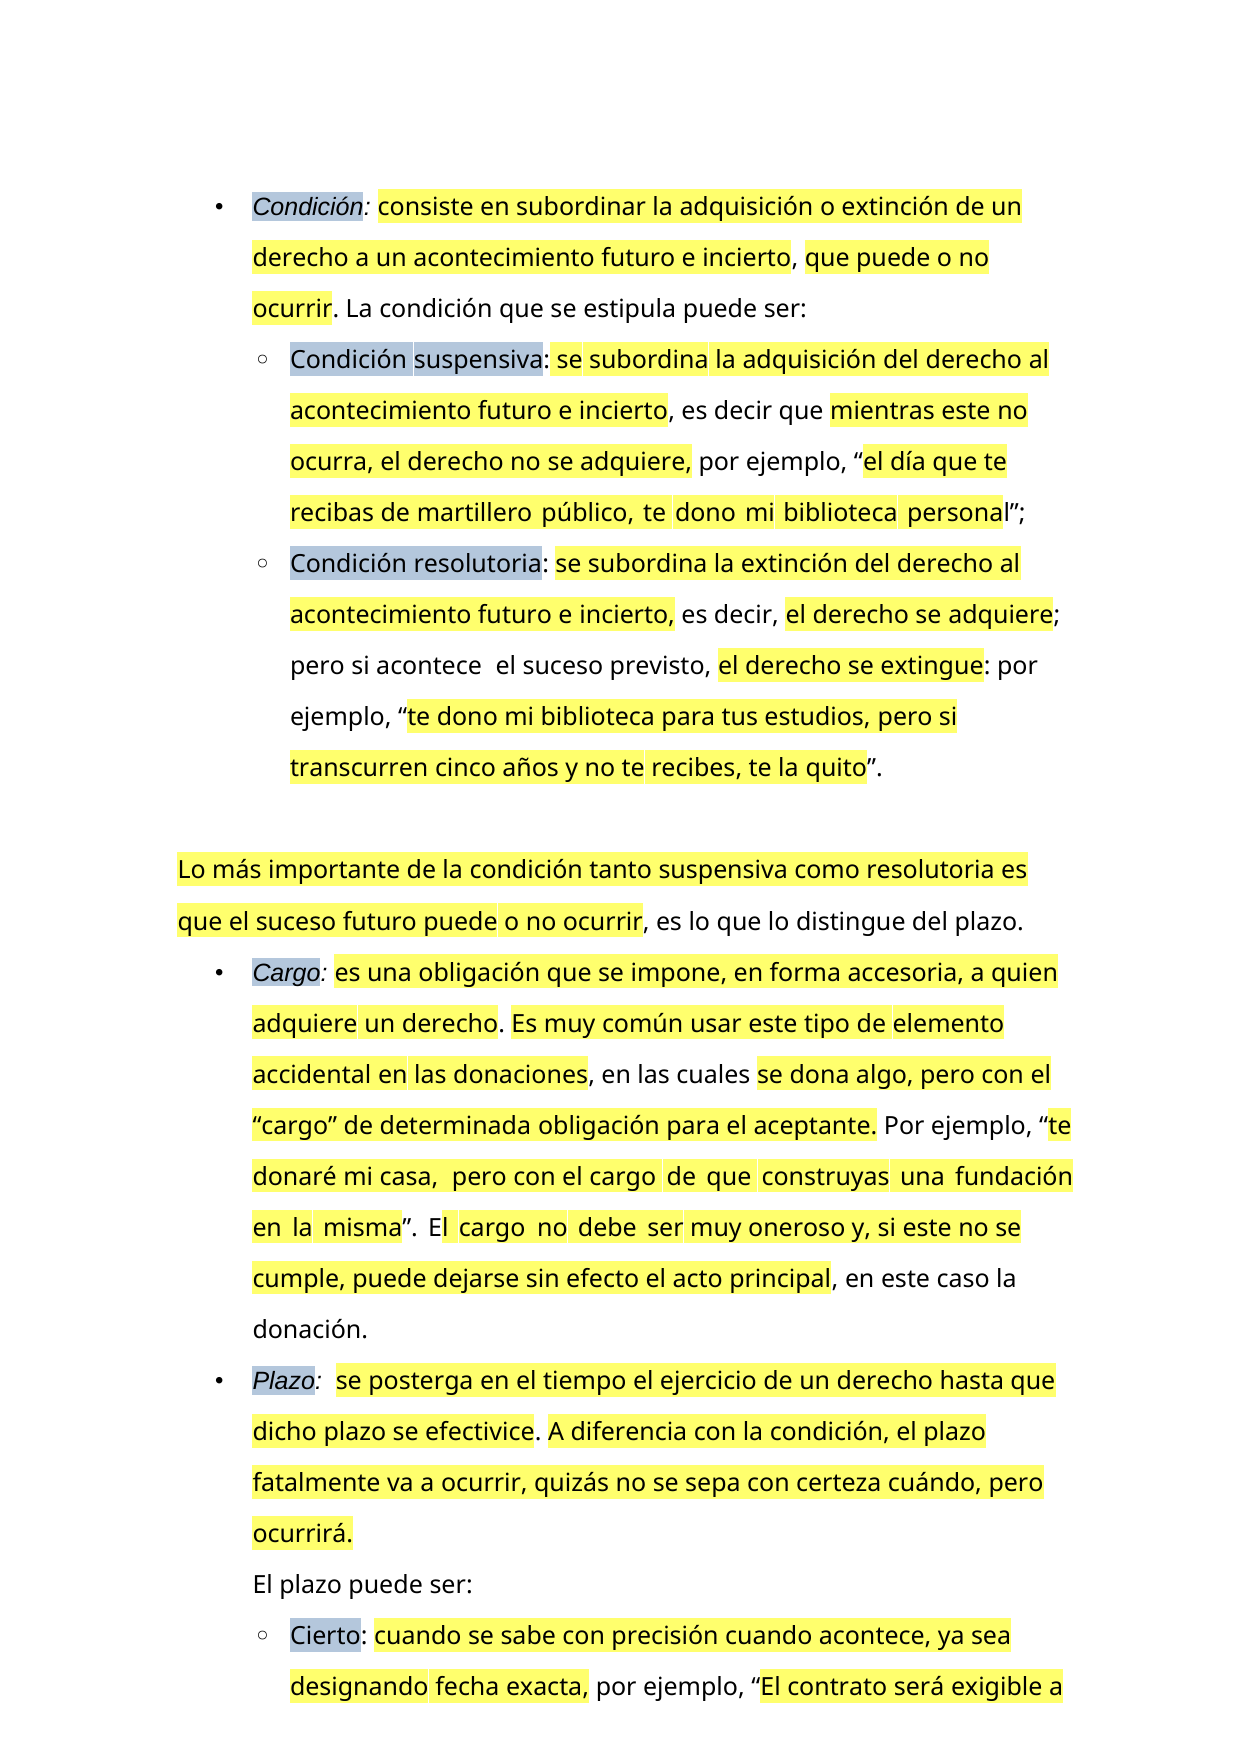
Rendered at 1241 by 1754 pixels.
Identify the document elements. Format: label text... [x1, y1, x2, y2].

list Plazo: se posterga en el tiempo el ejercicio de un derecho hasta que dicho plazo se efectivice. A diferencia con la condición, el plazo fatalmente va a ocurrir, quizás no se sepa con certeza cuándo, pero ocurrirá. [215, 1363, 1076, 1550]
list Condición resolutoria: se subordina la extinción del derecho al acontecimiento futuro e incierto, es decir, el derecho se adquiere; pero si acontece el suceso previsto, el derecho se extingue: por ejemplo, “te dono mi biblioteca para tus estudios, pero si transcurren cinco años y no te recibes, te la quito”. [252, 546, 1076, 784]
list Cargo: es una obligación que se impone, en forma accesoria, a quien adquiere un derecho. Es muy común usar este tipo de elemento accidental en las donaciones, en las cuales se dona algo, pero con el “cargo” de determinada obligación para el aceptante. Por ejemplo, “te donaré mi casa, pero con el cargo de que construyas una fundación en la misma”. El cargo no debe ser muy oneroso y, si este no se cumple, puede dejarse sin efecto el acto principal, en este caso la donación. [215, 954, 1076, 1346]
list Condición suspensiva: se subordina la adquisición del derecho al acontecimiento futuro e incierto, es decir que mientras este no ocurra, el derecho no se adquiere, por ejemplo, “el día que te recibas de martillero público, te dono mi biblioteca personal”; [252, 342, 1076, 529]
list Cierto: cuando se sabe con precisión cuando acontece, ya sea designando fecha exacta, por ejemplo, “El contrato será exigible a [252, 1618, 1076, 1703]
list El plazo puede ser: [215, 1567, 1076, 1601]
list Condición: consiste en subordinar la adquisición o extinción de un derecho a un acontecimiento futuro e incierto, que puede o no ocurrir. La condición que se estipula puede ser: [215, 188, 1076, 325]
text Lo más importante de la condición tanto suspensiva como resolutoria es que el suceso futuro puede o no ocurrir, es lo que lo distingue del plazo. [177, 852, 1063, 937]
